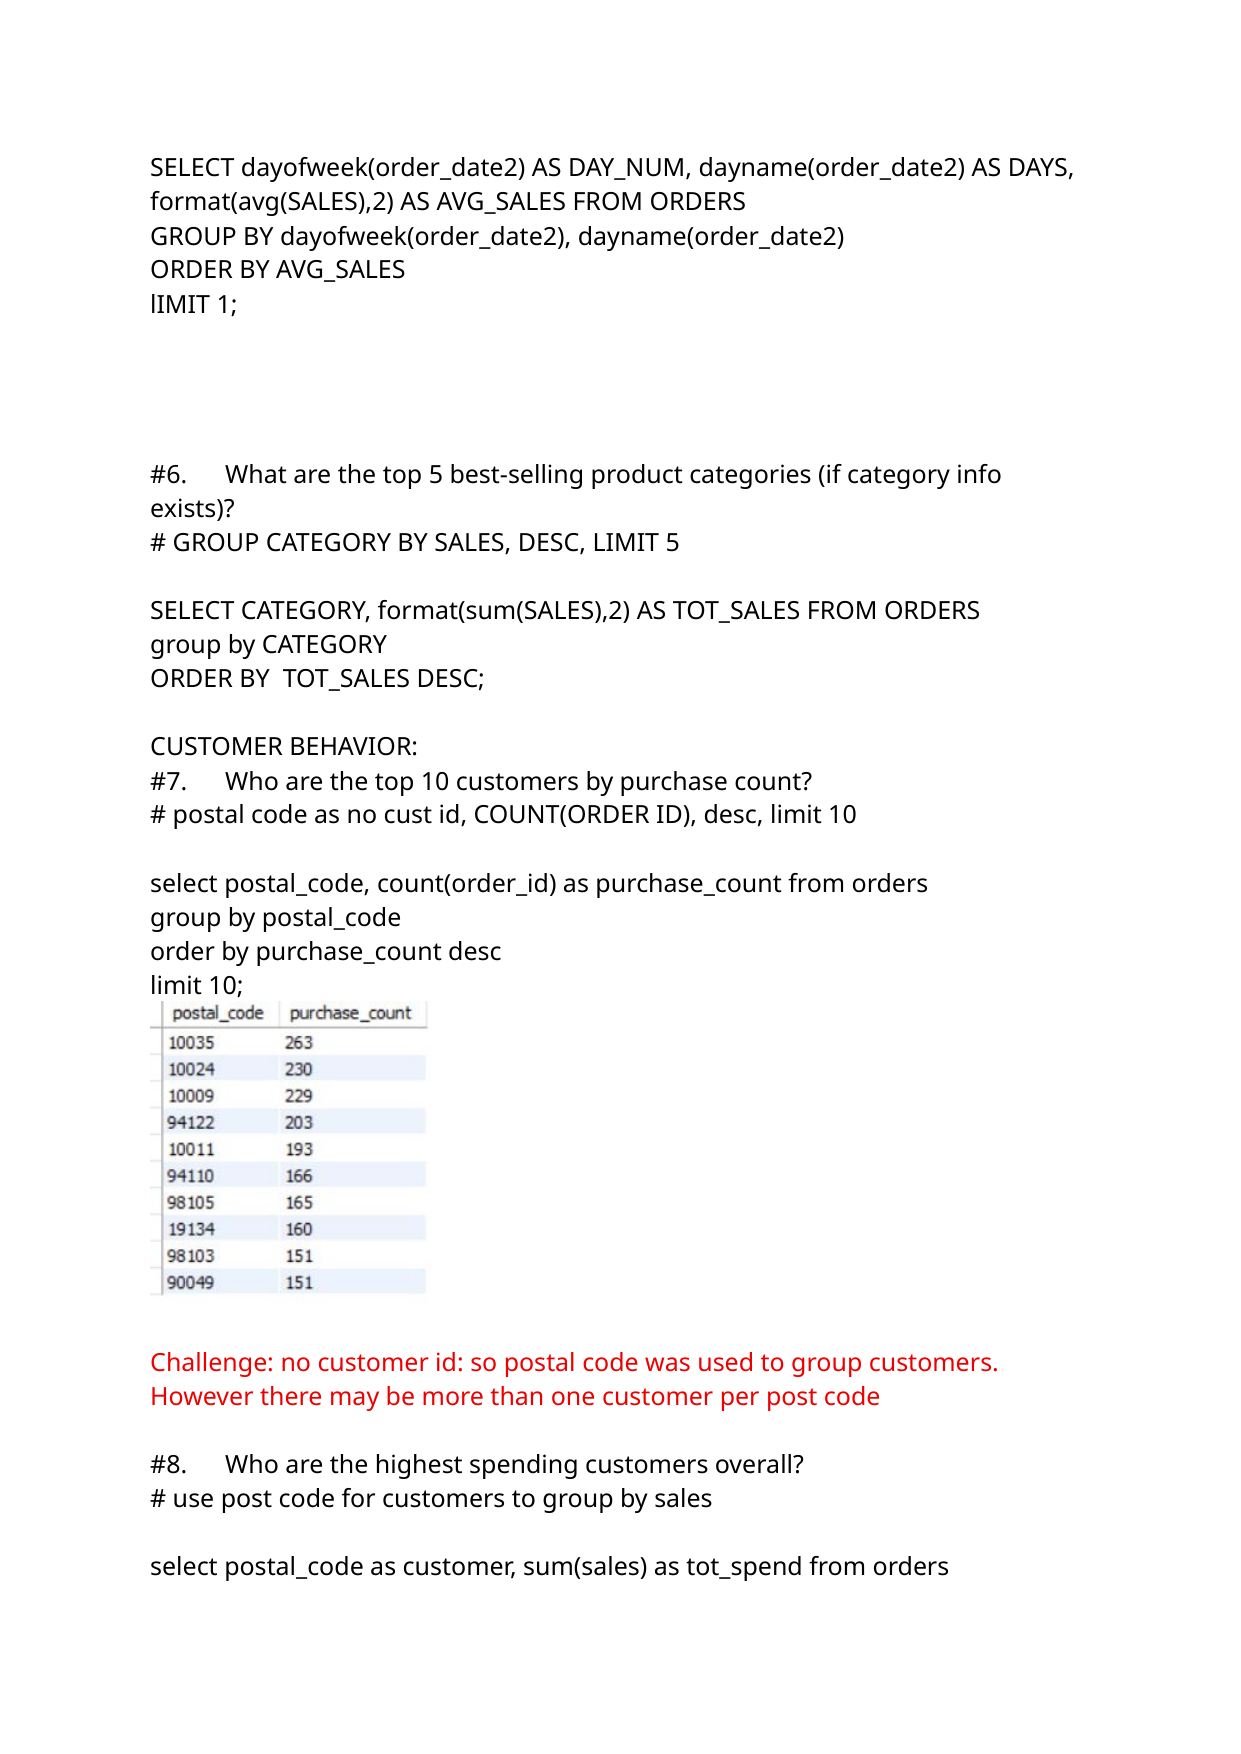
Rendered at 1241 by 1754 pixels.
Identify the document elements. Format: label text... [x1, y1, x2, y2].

text SELECT CATEGORY, format(sum(SALES),2) AS TOT_SALES FROM ORDERS [150, 593, 1090, 627]
text select postal_code, count(order_id) as purchase_count from orders [150, 865, 1090, 899]
text group by CATEGORY [150, 627, 1090, 661]
text group by postal_code [150, 899, 1090, 933]
text # GROUP CATEGORY BY SALES, DESC, LIMIT 5 [150, 525, 1090, 559]
text # use post code for customers to group by sales [150, 1481, 1090, 1515]
text CUSTOMER BEHAVIOR: [150, 729, 1090, 763]
text limit 10; [150, 967, 1090, 1002]
text #7. Who are the top 10 customers by purchase count? [150, 763, 1090, 797]
text select postal_code as customer, sum(sales) as tot_spend from orders [150, 1549, 1090, 1583]
text ORDER BY AVG_SALES [150, 252, 1090, 286]
text GROUP BY dayofweek(order_date2), dayname(order_date2) [150, 218, 1090, 252]
text SELECT dayofweek(order_date2) AS DAY_NUM, dayname(order_date2) AS DAYS, format(avg(SALES),2) AS AVG_SALES FROM ORDERS [150, 150, 1090, 218]
text order by purchase_count desc [150, 933, 1090, 967]
text # postal code as no cust id, COUNT(ORDER ID), desc, limit 10 [150, 797, 1090, 831]
text #8. Who are the highest spending customers overall? [150, 1447, 1090, 1481]
text #6. What are the top 5 best-selling product categories (if category info exists)? [150, 457, 1090, 525]
text lIMIT 1; [150, 286, 1090, 320]
text Challenge: no customer id: so postal code was used to group customers. However there may be more than one customer per post code [150, 1344, 1090, 1412]
text ORDER BY TOT_SALES DESC; [150, 661, 1090, 695]
